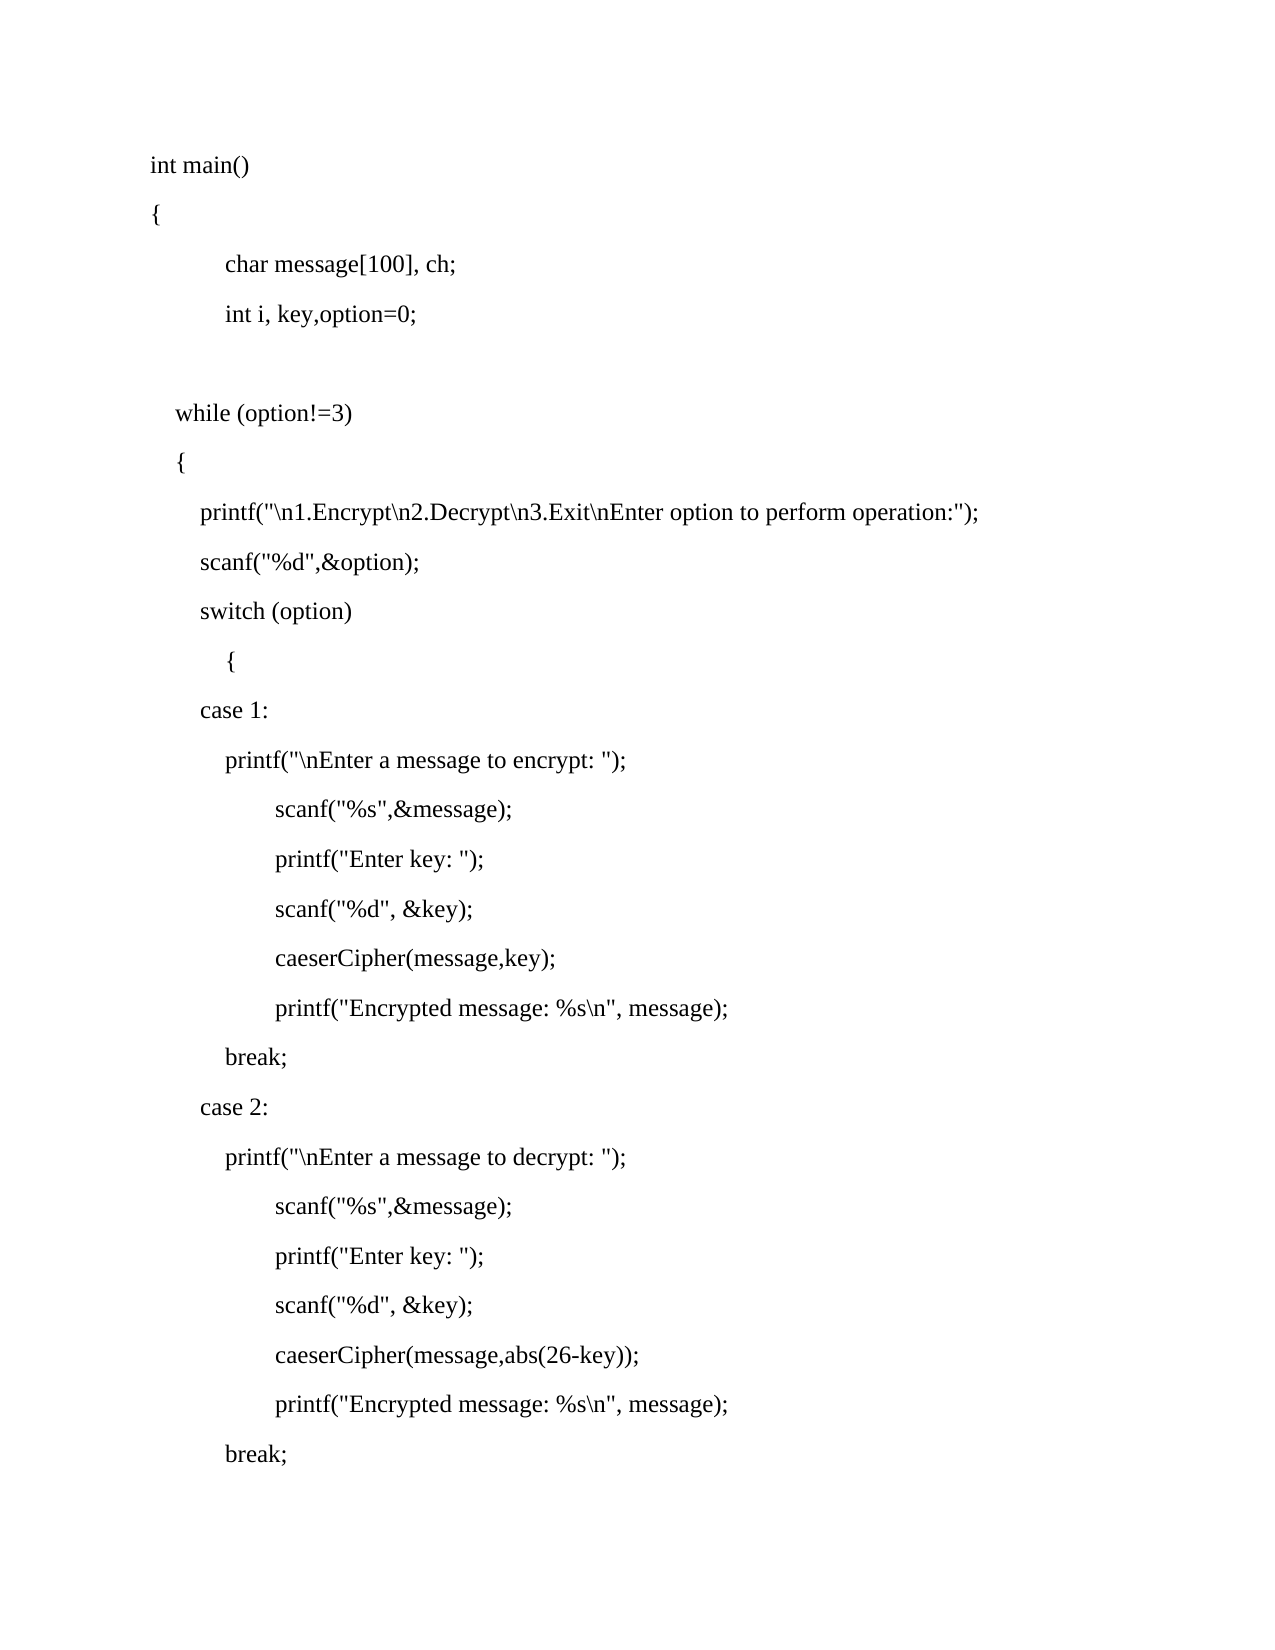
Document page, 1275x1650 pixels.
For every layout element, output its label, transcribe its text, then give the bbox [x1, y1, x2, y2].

text case 1: [150, 695, 1125, 724]
text int main() [150, 150, 1125, 179]
text int i, key,option=0; [150, 299, 1125, 327]
text printf("Enter key: "); [150, 844, 1125, 873]
text scanf("%d", &key); [150, 894, 1125, 922]
text caeserCipher(message,abs(26-key)); [150, 1340, 1125, 1369]
text break; [150, 1439, 1125, 1468]
text printf("Encrypted message: %s\n", message); [150, 993, 1125, 1022]
text printf("Enter key: "); [150, 1241, 1125, 1269]
text switch (option) [150, 596, 1125, 625]
text caeserCipher(message,key); [150, 943, 1125, 972]
text scanf("%s",&message); [150, 1191, 1125, 1220]
text case 2: [150, 1092, 1125, 1121]
text printf("\nEnter a message to decrypt: "); [150, 1142, 1125, 1170]
text printf("\nEnter a message to encrypt: "); [150, 745, 1125, 774]
text { [150, 199, 1125, 228]
text printf("Encrypted message: %s\n", message); [150, 1389, 1125, 1418]
text scanf("%s",&message); [150, 794, 1125, 823]
text while (option!=3) [150, 398, 1125, 427]
text scanf("%d", &key); [150, 1290, 1125, 1319]
text break; [150, 1042, 1125, 1071]
text char message[100], ch; [150, 249, 1125, 278]
text scanf("%d",&option); [150, 547, 1125, 575]
text printf("\n1.Encrypt\n2.Decrypt\n3.Exit\nEnter option to perform operation:"); [150, 497, 1125, 526]
text { [150, 447, 1125, 476]
text { [150, 646, 1125, 674]
